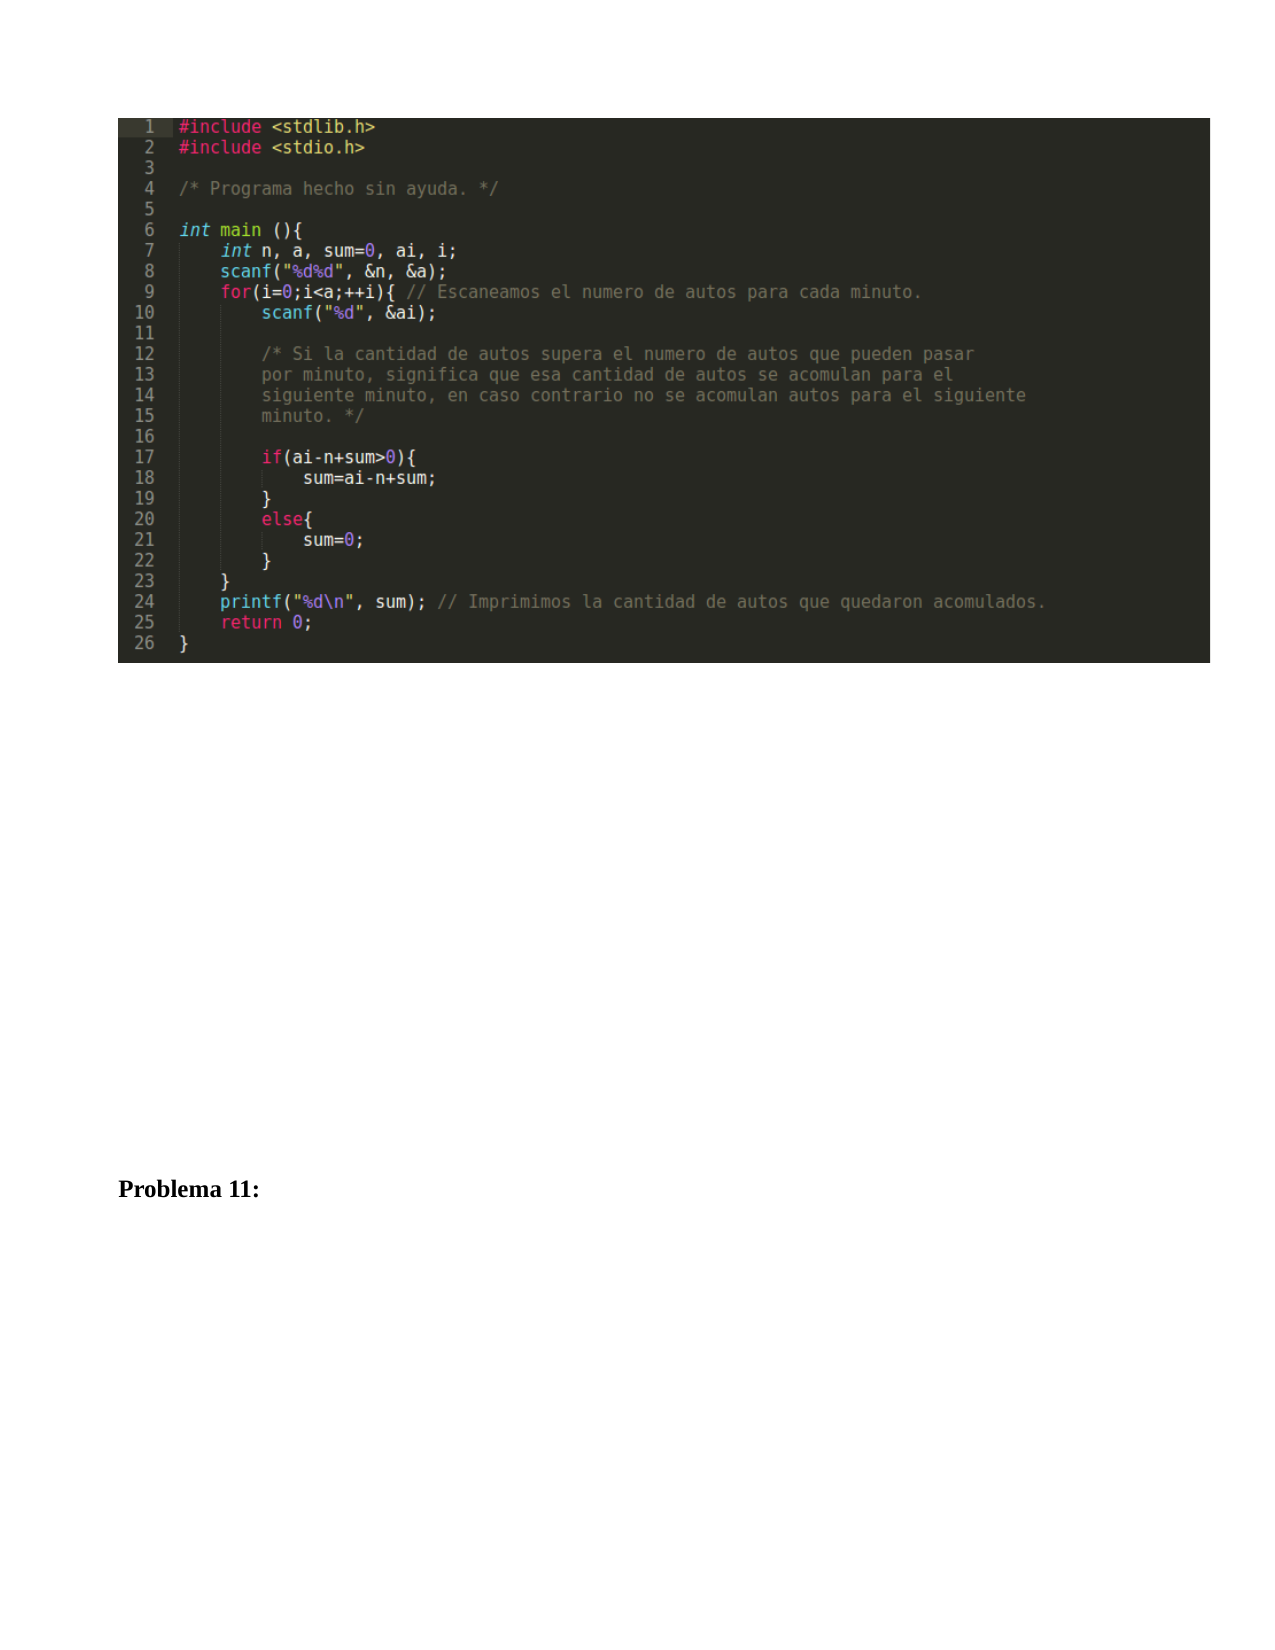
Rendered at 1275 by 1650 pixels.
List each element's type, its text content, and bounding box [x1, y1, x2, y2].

picture [118, 118, 1211, 663]
text Problema 11: [118, 1174, 1157, 1203]
